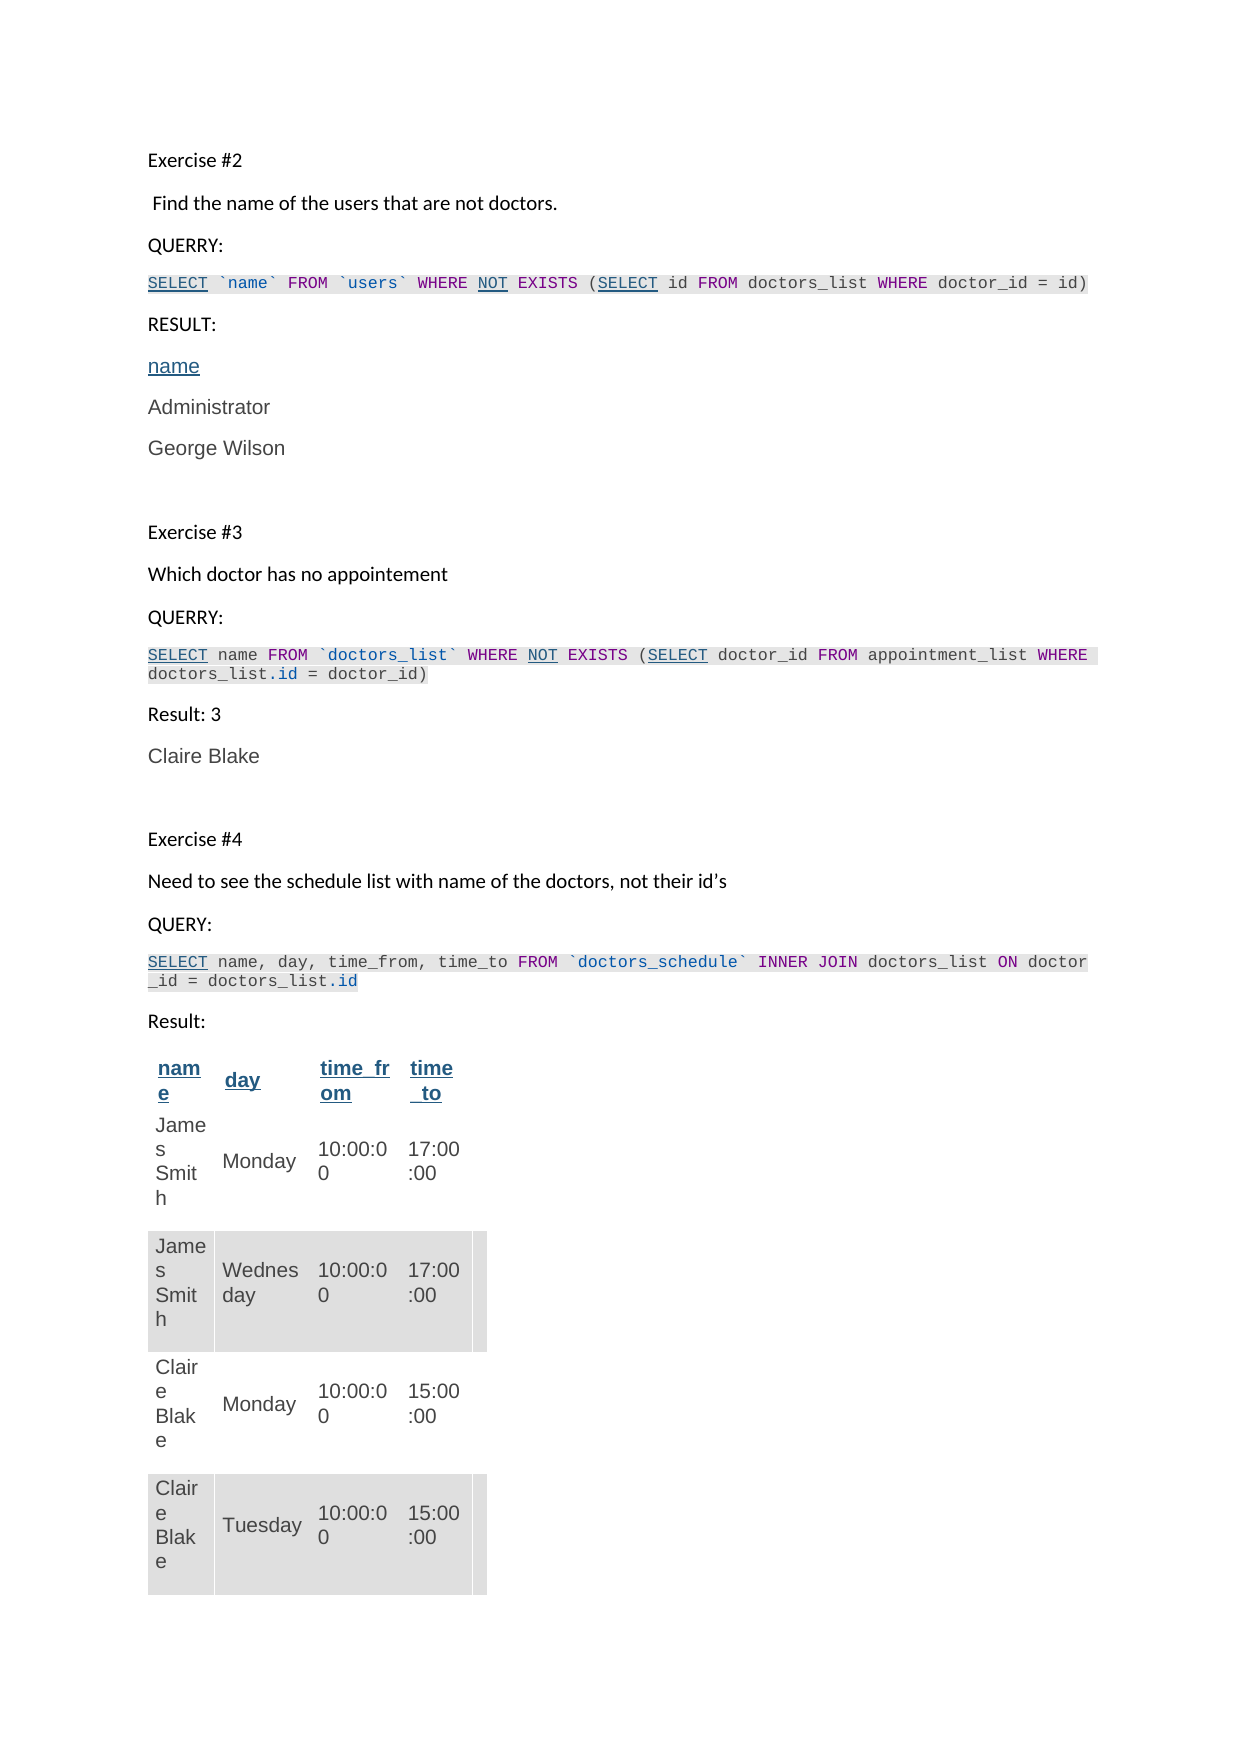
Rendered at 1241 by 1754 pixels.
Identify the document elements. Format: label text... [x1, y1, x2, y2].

table_cell Claire Blake [148, 1353, 214, 1474]
table_cell James Smith [148, 1231, 214, 1352]
table_header time_to [401, 1051, 472, 1110]
text Exercise #3 [148, 519, 1093, 544]
table_cell James Smith [148, 1110, 214, 1231]
table_header name [148, 1051, 214, 1110]
table_cell [473, 1110, 487, 1231]
table_cell 15:00:00 [400, 1353, 472, 1474]
text name [148, 353, 1093, 377]
text Claire Blake [148, 744, 1093, 768]
text SELECT `name` FROM `users` WHERE NOT EXISTS (SELECT id FROM doctors_list WHERE doctor_id = id) [148, 275, 1093, 294]
table_cell 17:00:00 [400, 1110, 472, 1231]
text SELECT name, day, time_from, time_to FROM `doctors_schedule` INNER JOIN doctors_list ON doctor_id = doctors_list.id [148, 954, 1093, 992]
table_cell Wednesday [215, 1231, 310, 1352]
text SELECT name FROM `doctors_list` WHERE NOT EXISTS (SELECT doctor_id FROM appointment_list WHERE doctors_list.id = doctor_id) [148, 647, 1093, 684]
text Result: 3 [148, 702, 1093, 727]
table_cell 10:00:00 [310, 1231, 400, 1352]
table_cell 10:00:00 [310, 1110, 400, 1231]
text QUERRY: [148, 604, 1093, 629]
table_cell [473, 1474, 487, 1595]
table_header day [215, 1051, 309, 1110]
text RESULT: [148, 311, 1093, 336]
text Which doctor has no appointement [148, 562, 1093, 587]
text Find the name of the users that are not doctors. [148, 190, 1093, 216]
table_cell Monday [215, 1353, 310, 1474]
table_cell Tuesday [215, 1474, 310, 1595]
table_header time_from [311, 1051, 399, 1110]
text QUERY: [148, 911, 1093, 937]
text Result: [148, 1009, 1093, 1034]
table_cell 15:00:00 [400, 1474, 472, 1595]
text Exercise #2 [148, 148, 1093, 173]
table_cell [473, 1231, 487, 1352]
text Administrator [148, 394, 1093, 418]
table_cell 17:00:00 [400, 1231, 472, 1352]
table_cell Claire Blake [148, 1474, 214, 1595]
table_cell 10:00:00 [310, 1353, 400, 1474]
table_cell [473, 1353, 487, 1474]
table_cell 10:00:00 [310, 1474, 400, 1595]
text Need to see the schedule list with name of the doctors, not their id’s [148, 869, 1093, 894]
text George Wilson [148, 436, 1093, 459]
text Exercise #4 [148, 826, 1093, 852]
text QUERRY: [148, 233, 1093, 258]
table_cell Monday [215, 1110, 310, 1231]
table_header [473, 1051, 487, 1110]
